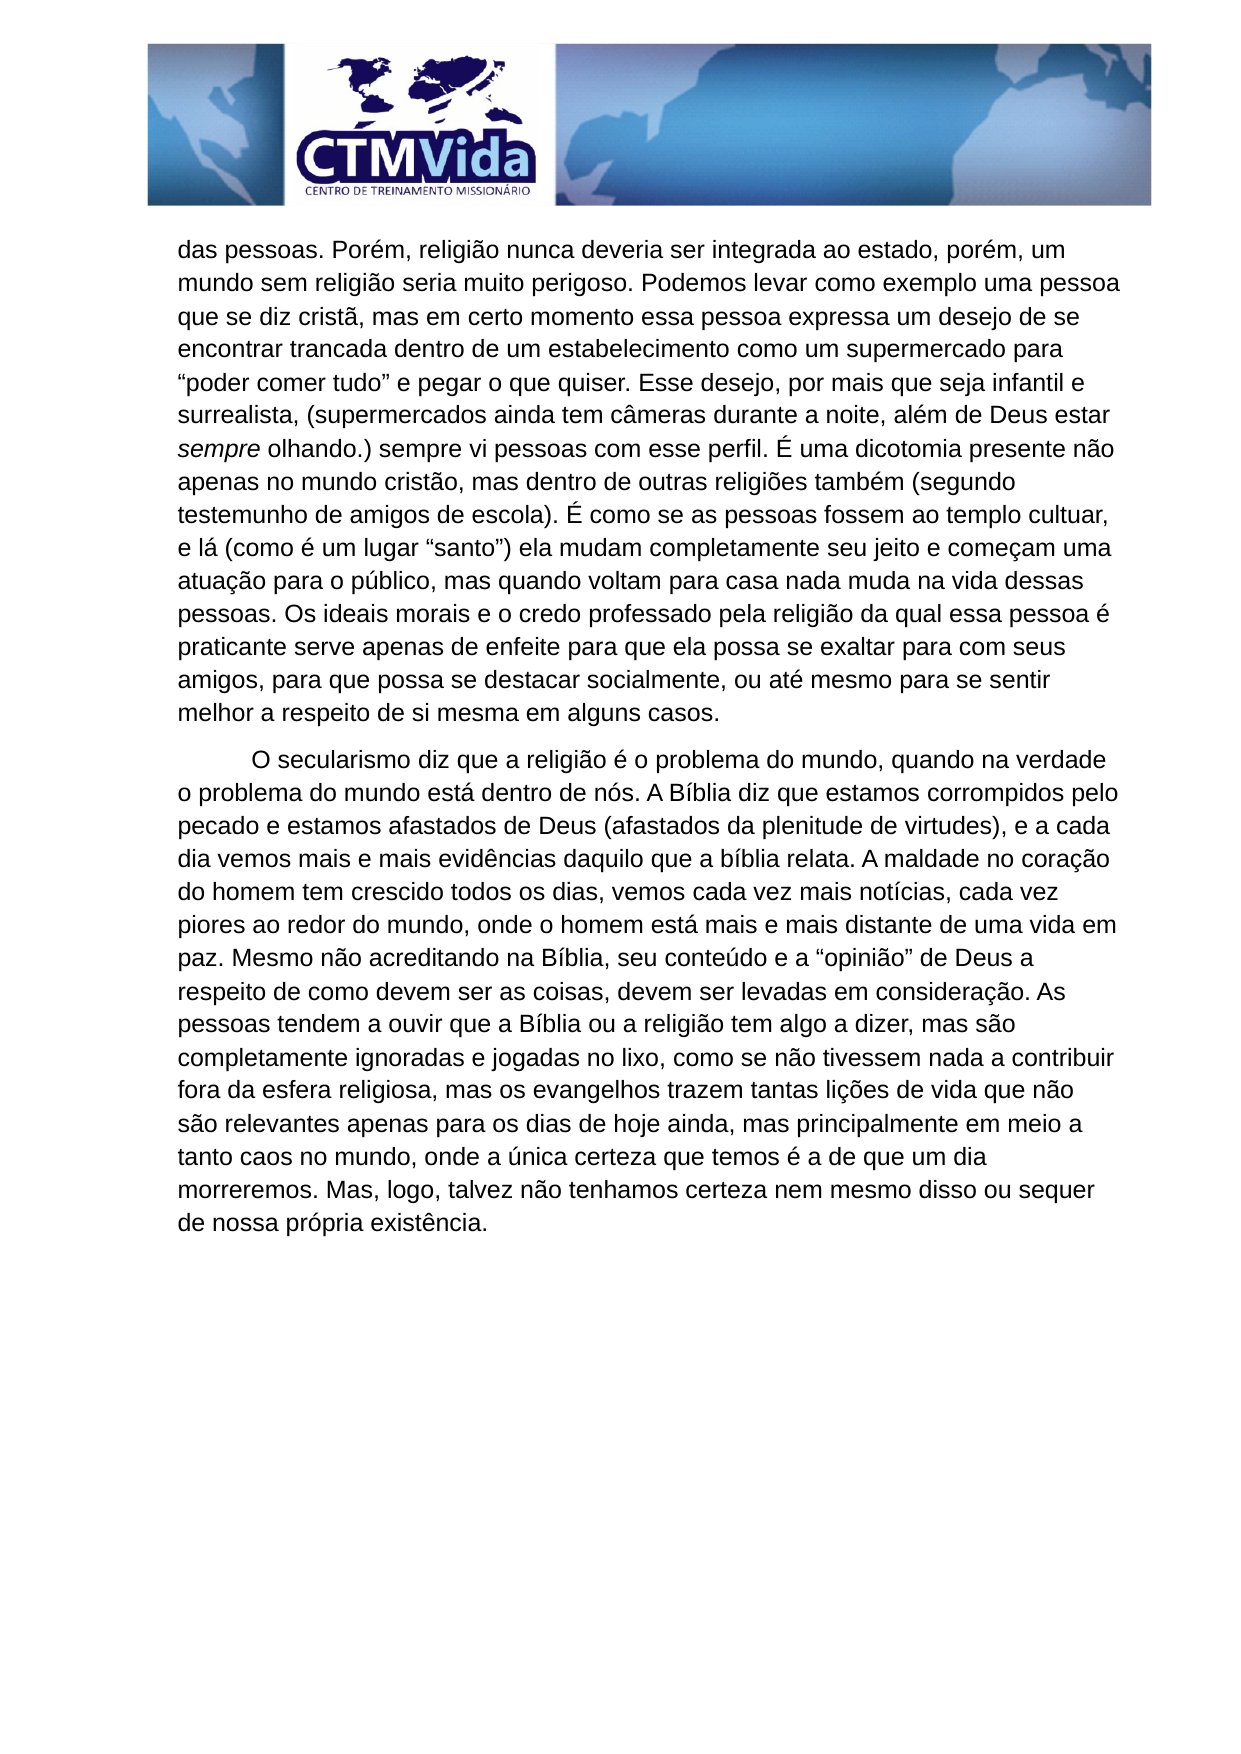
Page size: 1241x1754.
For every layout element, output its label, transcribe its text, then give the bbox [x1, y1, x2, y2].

picture [147, 43, 1152, 206]
text das pessoas. Porém, religião nunca deveria ser integrada ao estado, porém, um mundo sem religião seria muito perigoso. Podemos levar como exemplo uma pessoa que se diz cristã, mas em certo momento essa pessoa expressa um desejo de se encontrar trancada dentro de um estabelecimento como um supermercado para “poder comer tudo” e pegar o que quiser. Esse desejo, por mais que seja infantil e surrealista, (supermercados ainda tem câmeras durante a noite, além de Deus estar sempre olhando.) sempre vi pessoas com esse perfil. É uma dicotomia presente não apenas no mundo cristão, mas dentro de outras religiões também (segundo testemunho de amigos de escola). É como se as pessoas fossem ao templo cultuar, e lá (como é um lugar “santo”) ela mudam completamente seu jeito e começam uma atuação para o público, mas quando voltam para casa nada muda na vida dessas pessoas. Os ideais morais e o credo professado pela religião da qual essa pessoa é praticante serve apenas de enfeite para que ela possa se exaltar para com seus amigos, para que possa se destacar socialmente, ou até mesmo para se sentir melhor a respeito de si mesma em alguns casos. [177, 235, 1122, 726]
text O secularismo diz que a religião é o problema do mundo, quando na verdade o problema do mundo está dentro de nós. A Bíblia diz que estamos corrompidos pelo pecado e estamos afastados de Deus (afastados da plenitude de virtudes), e a cada dia vemos mais e mais evidências daquilo que a bíblia relata. A maldade no coração do homem tem crescido todos os dias, vemos cada vez mais notícias, cada vez piores ao redor do mundo, onde o homem está mais e mais distante de uma vida em paz. Mesmo não acreditando na Bíblia, seu conteúdo e a “opinião” de Deus a respeito de como devem ser as coisas, devem ser levadas em consideração. As pessoas tendem a ouvir que a Bíblia ou a religião tem algo a dizer, mas são completamente ignoradas e jogadas no lixo, como se não tivessem nada a contribuir fora da esfera religiosa, mas os evangelhos trazem tantas lições de vida que não são relevantes apenas para os dias de hoje ainda, mas principalmente em meio a tanto caos no mundo, onde a única certeza que temos é a de que um dia morreremos. Mas, logo, talvez não tenhamos certeza nem mesmo disso ou sequer de nossa própria existência. [177, 745, 1122, 1236]
